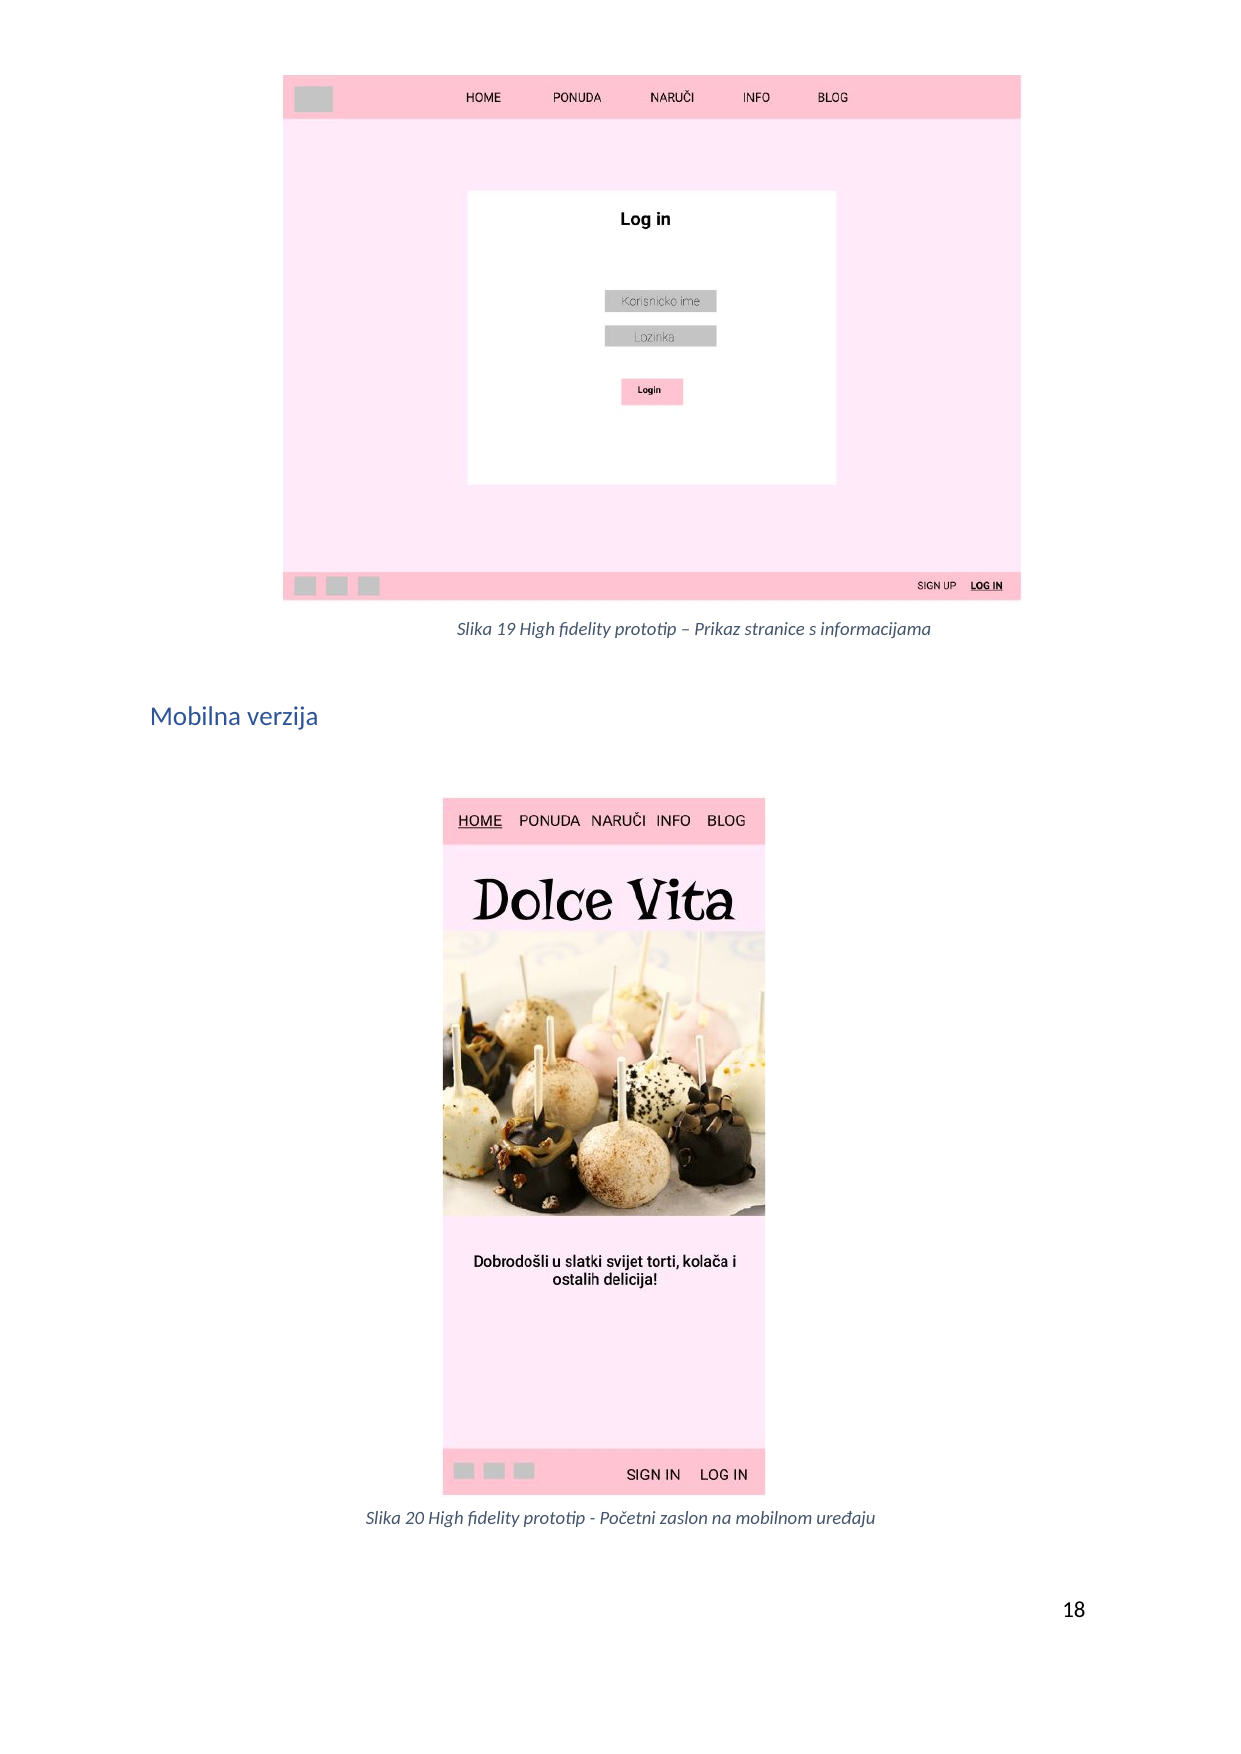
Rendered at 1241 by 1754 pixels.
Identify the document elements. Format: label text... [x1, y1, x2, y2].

text Slika 19 High fidelity prototip – Prikaz stranice s informacijama [457, 617, 1152, 639]
text Slika 20 High fidelity prototip - Početni zaslon na mobilnom uređaju [366, 1506, 1152, 1529]
subtitle Mobilna verzija [149, 699, 1152, 732]
